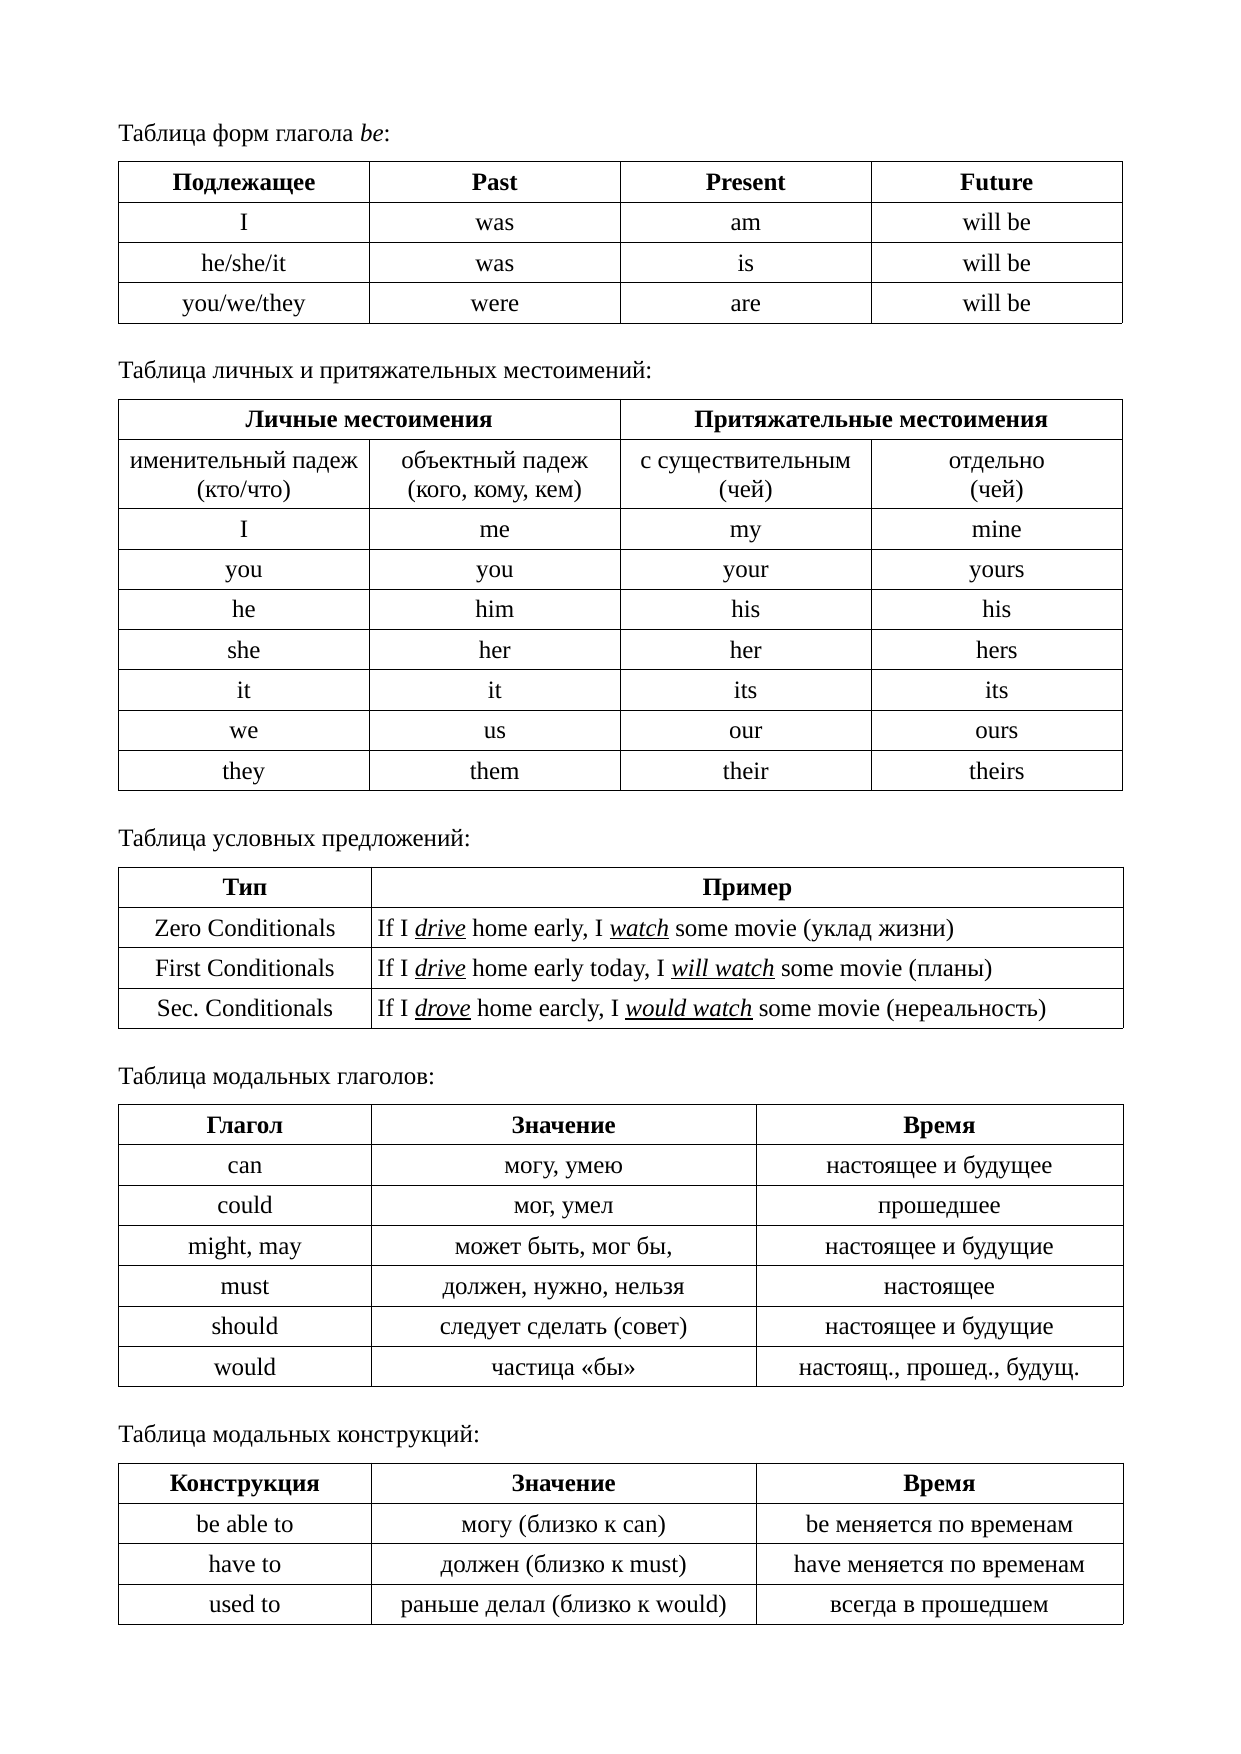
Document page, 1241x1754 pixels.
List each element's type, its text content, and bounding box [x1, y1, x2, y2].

table_cell настоящее и будущие [757, 1226, 1123, 1265]
table_header Future [872, 162, 1122, 202]
table_cell him [370, 590, 620, 629]
table_cell her [621, 630, 871, 669]
table_cell yours [872, 550, 1122, 589]
table_cell Zero Conditionals [119, 908, 371, 947]
table_header Время [757, 1464, 1123, 1503]
table_cell her [370, 630, 620, 669]
table_cell be меняется по временам [757, 1504, 1123, 1543]
table_cell раньше делал (близко к would) [372, 1585, 756, 1624]
table_cell всегда в прошедшем [757, 1585, 1123, 1624]
table_cell it [119, 670, 369, 710]
table_cell настоящее и будущие [757, 1307, 1123, 1346]
text Таблица форм глагола be: [118, 118, 1122, 147]
table_cell our [621, 711, 871, 750]
table_cell have меняется по временам [757, 1544, 1123, 1583]
text Таблица модальных конструкций: [118, 1419, 1122, 1448]
table_header Время [757, 1105, 1123, 1144]
table_cell your [621, 550, 871, 589]
table_cell its [872, 670, 1122, 710]
table_cell my [621, 509, 871, 548]
table_cell mine [872, 509, 1122, 548]
table_cell должен (близко к must) [372, 1544, 756, 1583]
table_cell следует сделать (совет) [372, 1307, 756, 1346]
table_header Глагол [119, 1105, 371, 1144]
table_cell с существительным (чей) [621, 440, 871, 508]
table_cell he [119, 590, 369, 629]
table_cell am [621, 203, 871, 242]
table_cell Sec. Conditionals [119, 989, 371, 1028]
table_cell If I drive home early today, I will watch some movie (планы) [372, 948, 1123, 987]
table_cell were [370, 283, 620, 322]
table_cell you [370, 550, 620, 589]
table_cell us [370, 711, 620, 750]
table_cell настоящее [757, 1266, 1123, 1306]
table_cell can [119, 1145, 371, 1185]
text Таблица личных и притяжательных местоимений: [118, 356, 1122, 384]
table_cell частица «бы» [372, 1347, 756, 1386]
table_cell is [621, 243, 871, 282]
table_cell you/we/they [119, 283, 369, 322]
table_header Пример [372, 868, 1123, 907]
table_header Значение [372, 1105, 756, 1144]
table_cell I [119, 509, 369, 548]
table_cell should [119, 1307, 371, 1346]
table_cell are [621, 283, 871, 322]
table_header Личные местоимения [119, 400, 620, 439]
table_cell может быть, мог бы, [372, 1226, 756, 1265]
table_cell theirs [872, 751, 1122, 790]
table_cell will be [872, 243, 1122, 282]
table_cell If I drive home early, I watch some movie (уклад жизни) [372, 908, 1123, 947]
table_header Притяжательные местоимения [621, 400, 1122, 439]
table_cell would [119, 1347, 371, 1386]
table_cell have to [119, 1544, 371, 1583]
table_cell its [621, 670, 871, 710]
table_cell объектный падеж (кого, кому, кем) [370, 440, 620, 508]
table_cell настоящее и будущее [757, 1145, 1123, 1185]
table_cell If I drove home earcly, I would watch some movie (нереальность) [372, 989, 1123, 1028]
table_cell могу (близко к can) [372, 1504, 756, 1543]
table_cell me [370, 509, 620, 548]
table_header Значение [372, 1464, 756, 1503]
table_cell will be [872, 203, 1122, 242]
table_cell they [119, 751, 369, 790]
table_cell could [119, 1186, 371, 1225]
table_cell his [872, 590, 1122, 629]
table_cell he/she/it [119, 243, 369, 282]
table_cell was [370, 203, 620, 242]
table_cell be able to [119, 1504, 371, 1543]
table_cell you [119, 550, 369, 589]
table_cell должен, нужно, нельзя [372, 1266, 756, 1306]
table_cell used to [119, 1585, 371, 1624]
table_cell she [119, 630, 369, 669]
table_cell might, may [119, 1226, 371, 1265]
table_cell will be [872, 283, 1122, 322]
text Таблица условных предложений: [118, 823, 1122, 852]
table_cell must [119, 1266, 371, 1306]
table_cell ours [872, 711, 1122, 750]
table_header Тип [119, 868, 371, 907]
table_cell his [621, 590, 871, 629]
table_cell именительный падеж (кто/что) [119, 440, 369, 508]
table_cell was [370, 243, 620, 282]
table_cell отдельно (чей) [872, 440, 1122, 508]
table_cell мог, умел [372, 1186, 756, 1225]
table_cell we [119, 711, 369, 750]
text Таблица модальных глаголов: [118, 1061, 1122, 1090]
table_cell hers [872, 630, 1122, 669]
table_cell I [119, 203, 369, 242]
table_header Подлежащее [119, 162, 369, 202]
table_header Past [370, 162, 620, 202]
table_header Конструкция [119, 1464, 371, 1503]
table_cell their [621, 751, 871, 790]
table_cell First Conditionals [119, 948, 371, 987]
table_cell it [370, 670, 620, 710]
table_cell them [370, 751, 620, 790]
table_cell могу, умею [372, 1145, 756, 1185]
table_cell настоящ., прошед., будущ. [757, 1347, 1123, 1386]
table_header Present [621, 162, 871, 202]
table_cell прошедшее [757, 1186, 1123, 1225]
